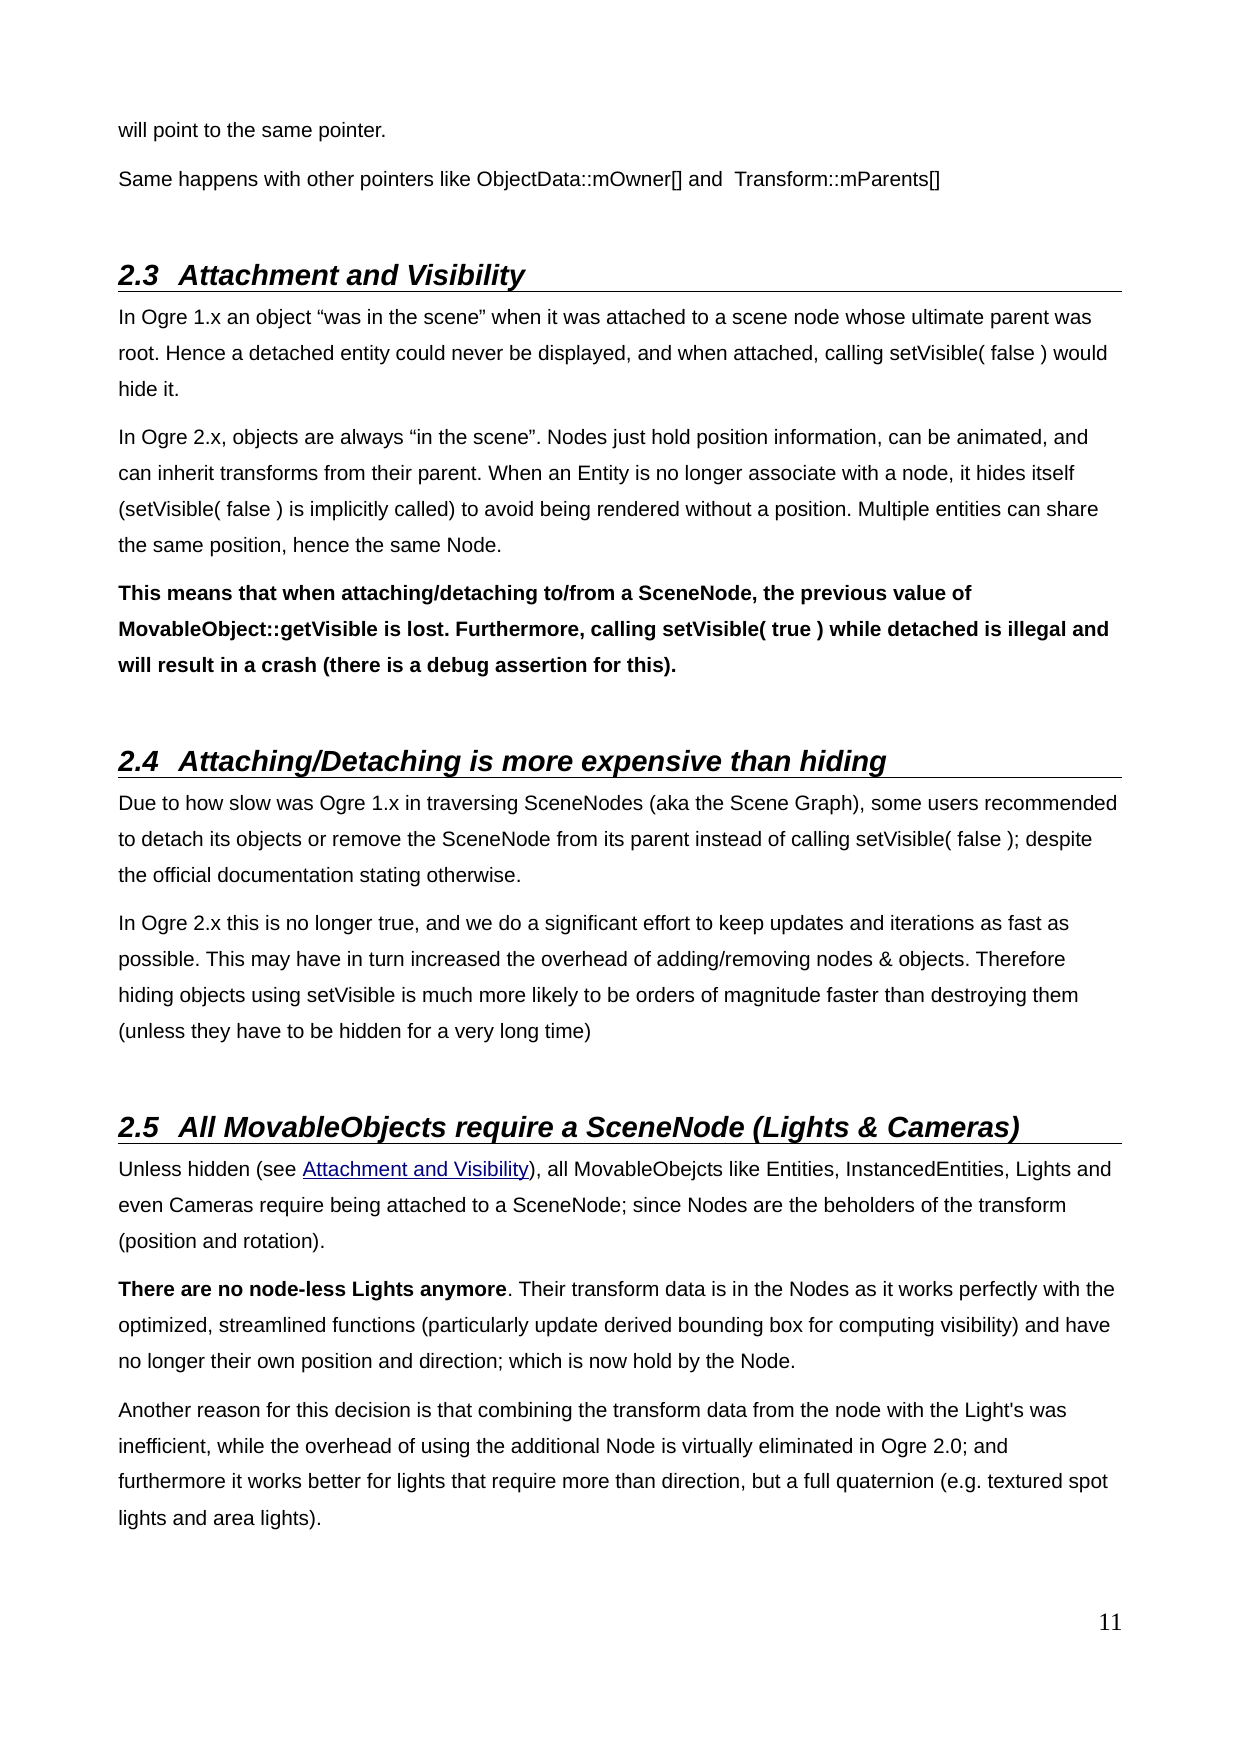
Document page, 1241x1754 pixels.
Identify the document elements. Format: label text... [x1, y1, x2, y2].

text In Ogre 1.x an object “was in the scene” when it was attached to a scene node whose ultimate parent was root. Hence a detached entity could never be displayed, and when attached, calling setVisible( false ) would hide it. [118, 304, 1122, 400]
text This means that when attaching/detaching to/from a SceneNode, the previous value of MovableObject::getVisible is lost. Furthermore, calling setVisible( true ) while detached is illegal and will result in a crash (there is a debug assertion for this). [118, 581, 1122, 677]
text In Ogre 2.x, objects are always “in the scene”. Nodes just hold position information, can be animated, and can inherit transforms from their parent. When an Entity is no longer associate with a node, it hides itself (setVisible( false ) is implicitly called) to avoid being rendered without a position. Multiple entities can share the same position, hence the same Node. [118, 425, 1122, 557]
subtitle Attaching/Detaching is more expensive than hiding [118, 744, 1122, 777]
text Due to how slow was Ogre 1.x in traversing SceneNodes (aka the Scene Graph), some users recommended to detach its objects or remove the SceneNode from its parent instead of calling setVisible( false ); despite the official documentation stating otherwise. [118, 791, 1122, 887]
text Another reason for this decision is that combining the transform data from the node with the Light's was inefficient, while the overhead of using the additional Node is virtually eliminated in Ogre 2.0; and furthermore it works better for lights that require more than direction, but a full quaternion (e.g. textured spot lights and area lights). [118, 1397, 1122, 1529]
subtitle All MovableObjects require a SceneNode (Lights & Cameras) [118, 1110, 1122, 1143]
text There are no node-less Lights anymore. Their transform data is in the Nodes as it works perfectly with the optimized, streamlined functions (particularly update derived bounding box for computing visibility) and have no longer their own position and direction; which is now hold by the Node. [118, 1277, 1122, 1373]
text will point to the same pointer. [118, 118, 1122, 142]
text Same happens with other pointers like ObjectData::mOwner[] and Transform::mParents[] [118, 167, 1122, 191]
text Unless hidden (see Attachment and Visibility), all MovableObejcts like Entities, InstancedEntities, Lights and even Cameras require being attached to a SceneNode; since Nodes are the beholders of the transform (position and rotation). [118, 1157, 1122, 1253]
subtitle Attachment and Visibility [118, 257, 1122, 291]
text In Ogre 2.x this is no longer true, and we do a significant effort to keep updates and iterations as fast as possible. This may have in turn increased the overhead of adding/removing nodes & objects. Therefore hiding objects using setVisible is much more likely to be orders of magnitude faster than destroying them (unless they have to be hidden for a very long time) [118, 911, 1122, 1043]
